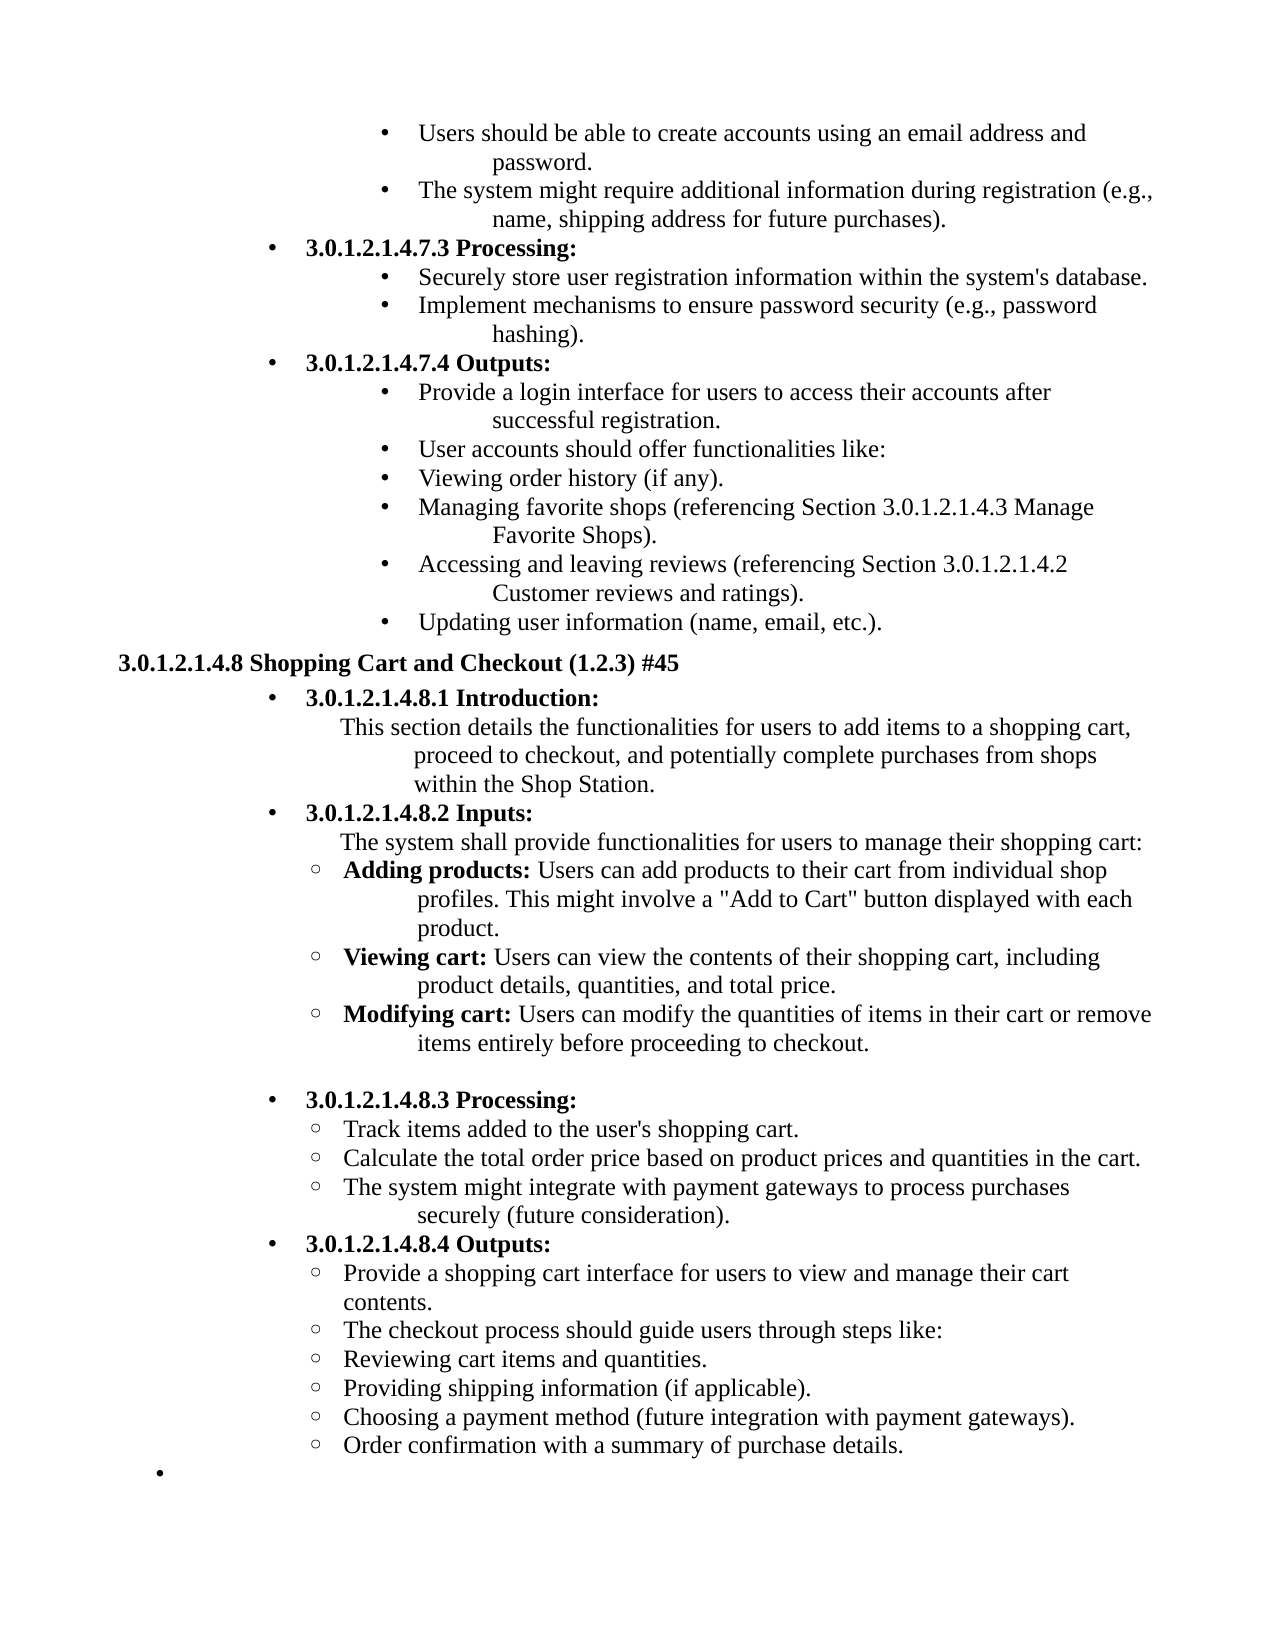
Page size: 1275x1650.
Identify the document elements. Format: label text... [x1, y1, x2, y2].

list 3.0.1.2.1.4.8.2 Inputs: [268, 798, 1157, 827]
list User accounts should offer functionalities like: [381, 434, 1157, 463]
list Securely store user registration information within the system's database. [381, 262, 1157, 291]
list Viewing cart: Users can view the contents of their shopping cart, including product details, quantities, and total price. [306, 942, 1157, 999]
list Updating user information (name, email, etc.). [381, 607, 1157, 636]
list Modifying cart: Users can modify the quantities of items in their cart or remove items entirely before proceeding to checkout. [306, 999, 1157, 1057]
list The system might integrate with payment gateways to process purchases securely (future consideration). [306, 1172, 1157, 1229]
subtitle 3.0.1.2.1.4.8 Shopping Cart and Checkout (1.2.3) #45 [118, 648, 1157, 677]
list Choosing a payment method (future integration with payment gateways). [306, 1402, 1157, 1431]
list Users should be able to create accounts using an email address and password. [381, 118, 1157, 176]
list Providing shipping information (if applicable). [306, 1373, 1157, 1402]
list 3.0.1.2.1.4.7.4 Outputs: [268, 348, 1157, 377]
list 3.0.1.2.1.4.7.3 Processing: [268, 233, 1157, 262]
list Calculate the total order price based on product prices and quantities in the cart. [306, 1143, 1157, 1172]
list Managing favorite shops (referencing Section 3.0.1.2.1.4.3 Manage Favorite Shops). [381, 492, 1157, 549]
list Accessing and leaving reviews (referencing Section 3.0.1.2.1.4.2 Customer reviews and ratings). [381, 549, 1157, 607]
text This section details the functionalities for users to add items to a shopping cart, proceed to checkout, and potentially complete purchases from shops within the Shop Station. [340, 712, 1157, 798]
list The system might require additional information during registration (e.g., name, shipping address for future purchases). [381, 176, 1157, 233]
list Viewing order history (if any). [381, 463, 1157, 492]
list 3.0.1.2.1.4.8.4 Outputs: [268, 1229, 1157, 1258]
list Implement mechanisms to ensure password security (e.g., password hashing). [381, 291, 1157, 348]
list Provide a shopping cart interface for users to view and manage their cart contents. [306, 1258, 1157, 1316]
list The checkout process should guide users through steps like: [306, 1316, 1157, 1344]
list Provide a login interface for users to access their accounts after successful registration. [381, 377, 1157, 434]
list 3.0.1.2.1.4.8.3 Processing: [268, 1086, 1157, 1114]
list Order confirmation with a summary of purchase details. [306, 1431, 1157, 1459]
list Track items added to the user's shopping cart. [306, 1114, 1157, 1143]
list 3.0.1.2.1.4.8.1 Introduction: [268, 683, 1157, 712]
text The system shall provide functionalities for users to manage their shopping cart: [340, 827, 1157, 856]
list Adding products: Users can add products to their cart from individual shop profiles. This might involve a "Add to Cart" button displayed with each product. [306, 856, 1157, 942]
list Reviewing cart items and quantities. [306, 1344, 1157, 1373]
